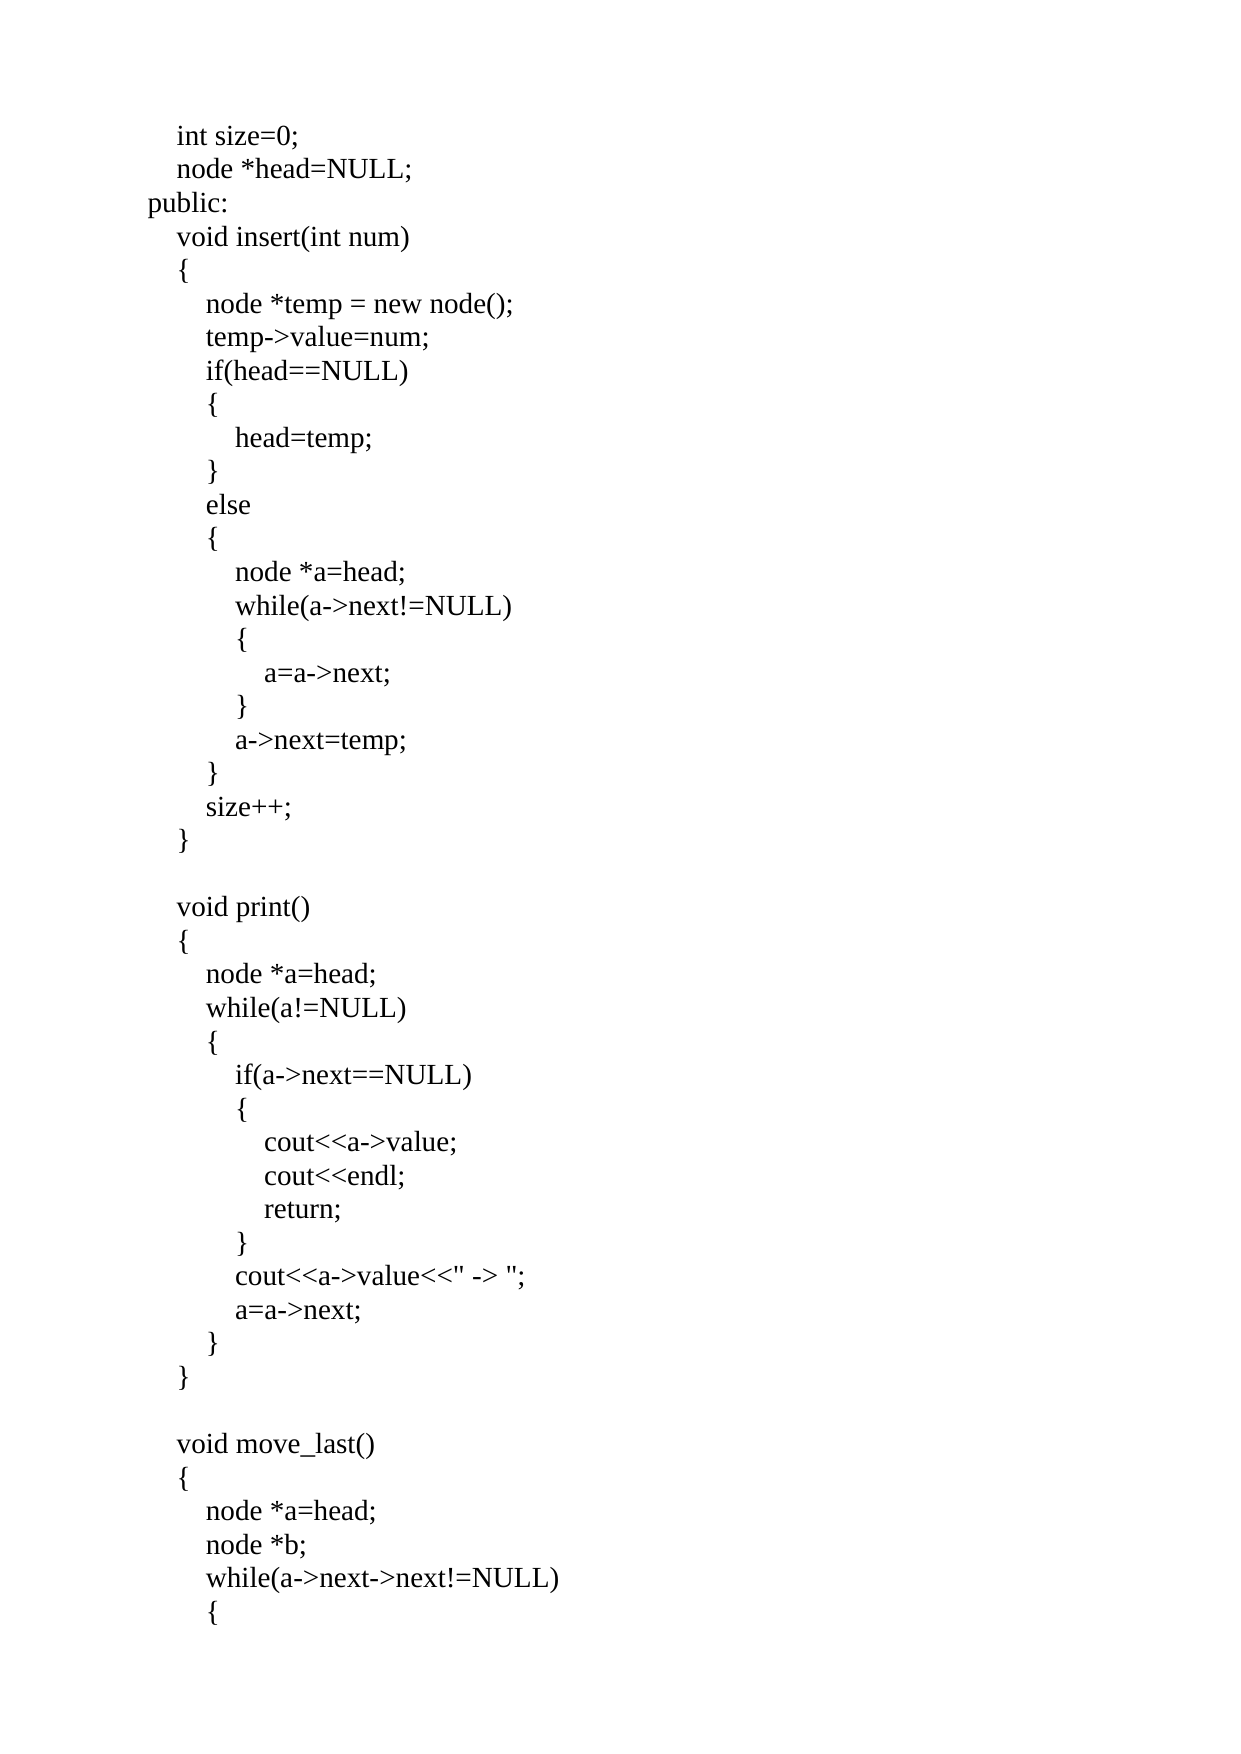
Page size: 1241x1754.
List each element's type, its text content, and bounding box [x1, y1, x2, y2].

text } [118, 688, 1122, 722]
text node *temp = new node(); [118, 286, 1122, 319]
text void insert(int num) [118, 219, 1122, 252]
text if(a->next==NULL) [118, 1057, 1122, 1091]
text int size=0; [118, 118, 1122, 152]
text { [118, 1024, 1122, 1057]
text while(a->next->next!=NULL) [118, 1560, 1122, 1594]
text head=temp; [118, 420, 1122, 453]
text } [118, 1326, 1122, 1359]
text { [118, 1460, 1122, 1493]
text if(head==NULL) [118, 353, 1122, 386]
text node *a=head; [118, 957, 1122, 990]
text { [118, 386, 1122, 420]
text cout<<endl; [118, 1158, 1122, 1191]
text a->next=temp; [118, 722, 1122, 755]
text void move_last() [118, 1426, 1122, 1460]
text size++; [118, 789, 1122, 822]
text node *a=head; [118, 1493, 1122, 1527]
text { [118, 923, 1122, 957]
text } [118, 1225, 1122, 1258]
text temp->value=num; [118, 319, 1122, 353]
text return; [118, 1191, 1122, 1225]
text public: [118, 185, 1122, 219]
text node *a=head; [118, 554, 1122, 588]
text a=a->next; [118, 655, 1122, 688]
text { [118, 1594, 1122, 1627]
text } [118, 822, 1122, 856]
text { [118, 621, 1122, 655]
text } [118, 453, 1122, 487]
text { [118, 1091, 1122, 1124]
text { [118, 521, 1122, 554]
text { [118, 252, 1122, 286]
text void print() [118, 889, 1122, 923]
text } [118, 1359, 1122, 1393]
text else [118, 487, 1122, 521]
text cout<<a->value<<" -> "; [118, 1258, 1122, 1292]
text node *head=NULL; [118, 152, 1122, 185]
text while(a!=NULL) [118, 990, 1122, 1024]
text cout<<a->value; [118, 1124, 1122, 1158]
text node *b; [118, 1527, 1122, 1560]
text } [118, 755, 1122, 789]
text a=a->next; [118, 1292, 1122, 1326]
text while(a->next!=NULL) [118, 588, 1122, 621]
